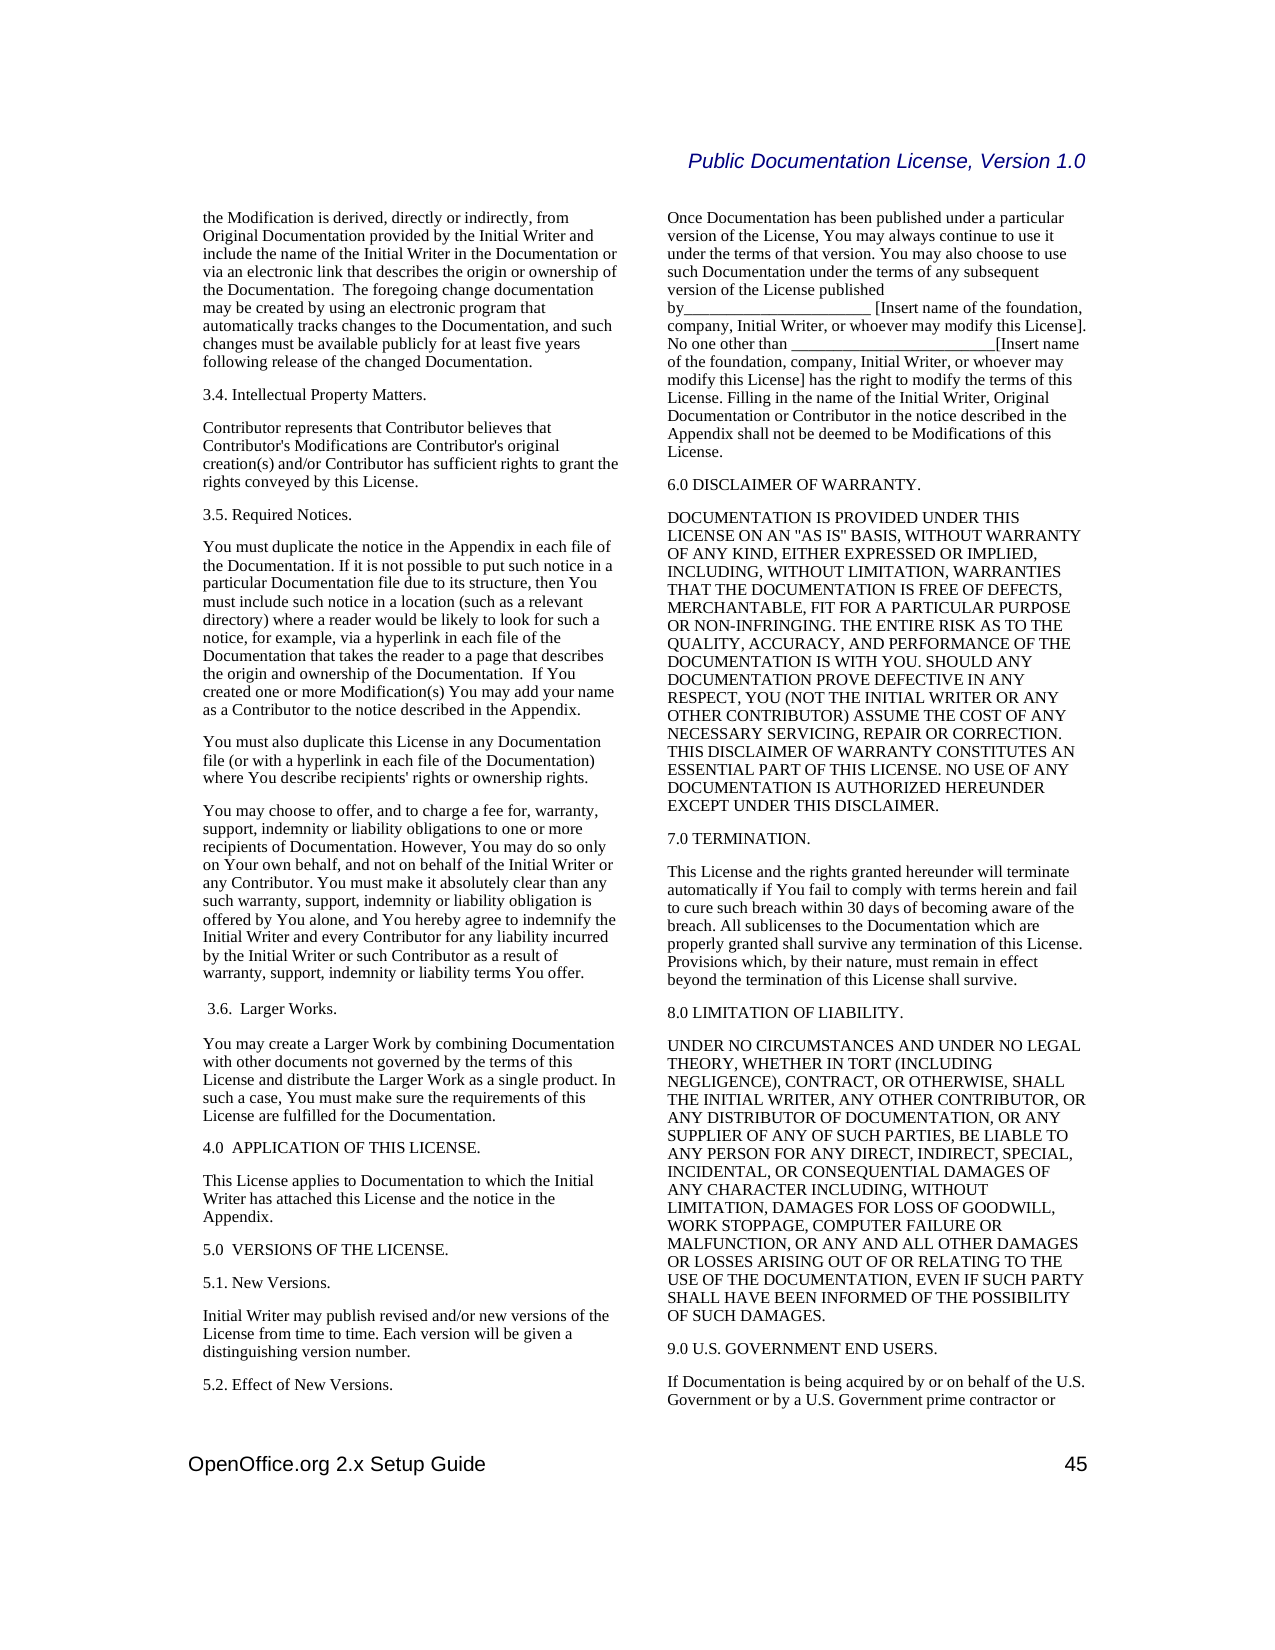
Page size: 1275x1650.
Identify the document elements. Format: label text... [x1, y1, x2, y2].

text Once Documentation has been published under a particular version of the License, You may always continue to use it under the terms of that version. You may also choose to use such Documentation under the terms of any subsequent version of the License published by______________________ [Insert name of the foundation, company, Initial Writer, or whoever may modify this License]. No one other than ________________________[Insert name of the foundation, company, Initial Writer, or whoever may modify this License] has the right to modify the terms of this License. Filling in the name of the Initial Writer, Original Documentation or Contributor in the notice described in the Appendix shall not be deemed to be Modifications of this License. [667, 209, 1087, 461]
text DOCUMENTATION IS PROVIDED UNDER THIS LICENSE ON AN "AS IS'' BASIS, WITHOUT WARRANTY OF ANY KIND, EITHER EXPRESSED OR IMPLIED, INCLUDING, WITHOUT LIMITATION, WARRANTIES THAT THE DOCUMENTATION IS FREE OF DEFECTS, MERCHANTABLE, FIT FOR A PARTICULAR PURPOSE OR NON-INFRINGING. THE ENTIRE RISK AS TO THE QUALITY, ACCURACY, AND PERFORMANCE OF THE DOCUMENTATION IS WITH YOU. SHOULD ANY DOCUMENTATION PROVE DEFECTIVE IN ANY RESPECT, YOU (NOT THE INITIAL WRITER OR ANY OTHER CONTRIBUTOR) ASSUME THE COST OF ANY NECESSARY SERVICING, REPAIR OR CORRECTION. THIS DISCLAIMER OF WARRANTY CONSTITUTES AN ESSENTIAL PART OF THIS LICENSE. NO USE OF ANY DOCUMENTATION IS AUTHORIZED HEREUNDER EXCEPT UNDER THIS DISCLAIMER. [667, 509, 1087, 815]
text 3.4. Intellectual Property Matters. [203, 386, 623, 404]
text UNDER NO CIRCUMSTANCES AND UNDER NO LEGAL THEORY, WHETHER IN TORT (INCLUDING NEGLIGENCE), CONTRACT, OR OTHERWISE, SHALL THE INITIAL WRITER, ANY OTHER CONTRIBUTOR, OR ANY DISTRIBUTOR OF DOCUMENTATION, OR ANY SUPPLIER OF ANY OF SUCH PARTIES, BE LIABLE TO ANY PERSON FOR ANY DIRECT, INDIRECT, SPECIAL, INCIDENTAL, OR CONSEQUENTIAL DAMAGES OF ANY CHARACTER INCLUDING, WITHOUT LIMITATION, DAMAGES FOR LOSS OF GOODWILL, WORK STOPPAGE, COMPUTER FAILURE OR MALFUNCTION, OR ANY AND ALL OTHER DAMAGES OR LOSSES ARISING OUT OF OR RELATING TO THE USE OF THE DOCUMENTATION, EVEN IF SUCH PARTY SHALL HAVE BEEN INFORMED OF THE POSSIBILITY OF SUCH DAMAGES. [667, 1037, 1087, 1325]
text If Documentation is being acquired by or on behalf of the U.S. Government or by a U.S. Government prime contractor or [667, 1372, 1087, 1408]
text You may create a Larger Work by combining Documentation with other documents not governed by the terms of this License and distribute the Larger Work as a single product. In such a case, You must make sure the requirements of this License are fulfilled for the Documentation. [203, 1034, 623, 1125]
text You must duplicate the notice in the Appendix in each file of the Documentation. If it is not possible to put such notice in a particular Documentation file due to its structure, then You must include such notice in a location (such as a relevant directory) where a reader would be likely to look for such a notice, for example, via a hyperlink in each file of the Documentation that takes the reader to a page that describes the origin and ownership of the Documentation. If You created one or more Modification(s) You may add your name as a Contributor to the notice described in the Appendix. [203, 538, 623, 719]
text 5.0 VERSIONS OF THE LICENSE. [203, 1241, 623, 1259]
text the Modification is derived, directly or indirectly, from Original Documentation provided by the Initial Writer and include the name of the Initial Writer in the Documentation or via an electronic link that describes the origin or ownership of the Documentation. The foregoing change documentation may be created by using an electronic program that automatically tracks changes to the Documentation, and such changes must be available publicly for at least five years following release of the changed Documentation. [203, 209, 623, 371]
text 5.2. Effect of New Versions. [203, 1376, 623, 1394]
text Initial Writer may publish revised and/or new versions of the License from time to time. Each version will be given a distinguishing version number. [203, 1307, 623, 1361]
text 7.0 TERMINATION. [667, 830, 1087, 848]
text 3.6. Larger Works. [203, 997, 623, 1020]
text 3.5. Required Notices. [203, 506, 623, 524]
text 9.0 U.S. GOVERNMENT END USERS. [667, 1340, 1087, 1358]
text 6.0 DISCLAIMER OF WARRANTY. [667, 476, 1087, 494]
text Contributor represents that Contributor believes that Contributor's Modifications are Contributor's original creation(s) and/or Contributor has sufficient rights to grant the rights conveyed by this License. [203, 419, 623, 491]
text You must also duplicate this License in any Documentation file (or with a hyperlink in each file of the Documentation) where You describe recipients' rights or ownership rights. [203, 733, 623, 787]
text 5.1. New Versions. [203, 1274, 623, 1292]
text 8.0 LIMITATION OF LIABILITY. [667, 1004, 1087, 1022]
text This License applies to Documentation to which the Initial Writer has attached this License and the notice in the Appendix. [203, 1172, 623, 1226]
text You may choose to offer, and to charge a fee for, warranty, support, indemnity or liability obligations to one or more recipients of Documentation. However, You may do so only on Your own behalf, and not on behalf of the Initial Writer or any Contributor. You must make it absolutely clear than any such warranty, support, indemnity or liability obligation is offered by You alone, and You hereby agree to indemnify the Initial Writer and every Contributor for any liability incurred by the Initial Writer or such Contributor as a result of warranty, support, indemnity or liability terms You offer. [203, 802, 623, 982]
text This License and the rights granted hereunder will terminate automatically if You fail to comply with terms herein and fail to cure such breach within 30 days of becoming aware of the breach. All sublicenses to the Documentation which are properly granted shall survive any termination of this License. Provisions which, by their nature, must remain in effect beyond the termination of this License shall survive. [667, 863, 1087, 989]
text 4.0 APPLICATION OF THIS LICENSE. [203, 1139, 623, 1157]
